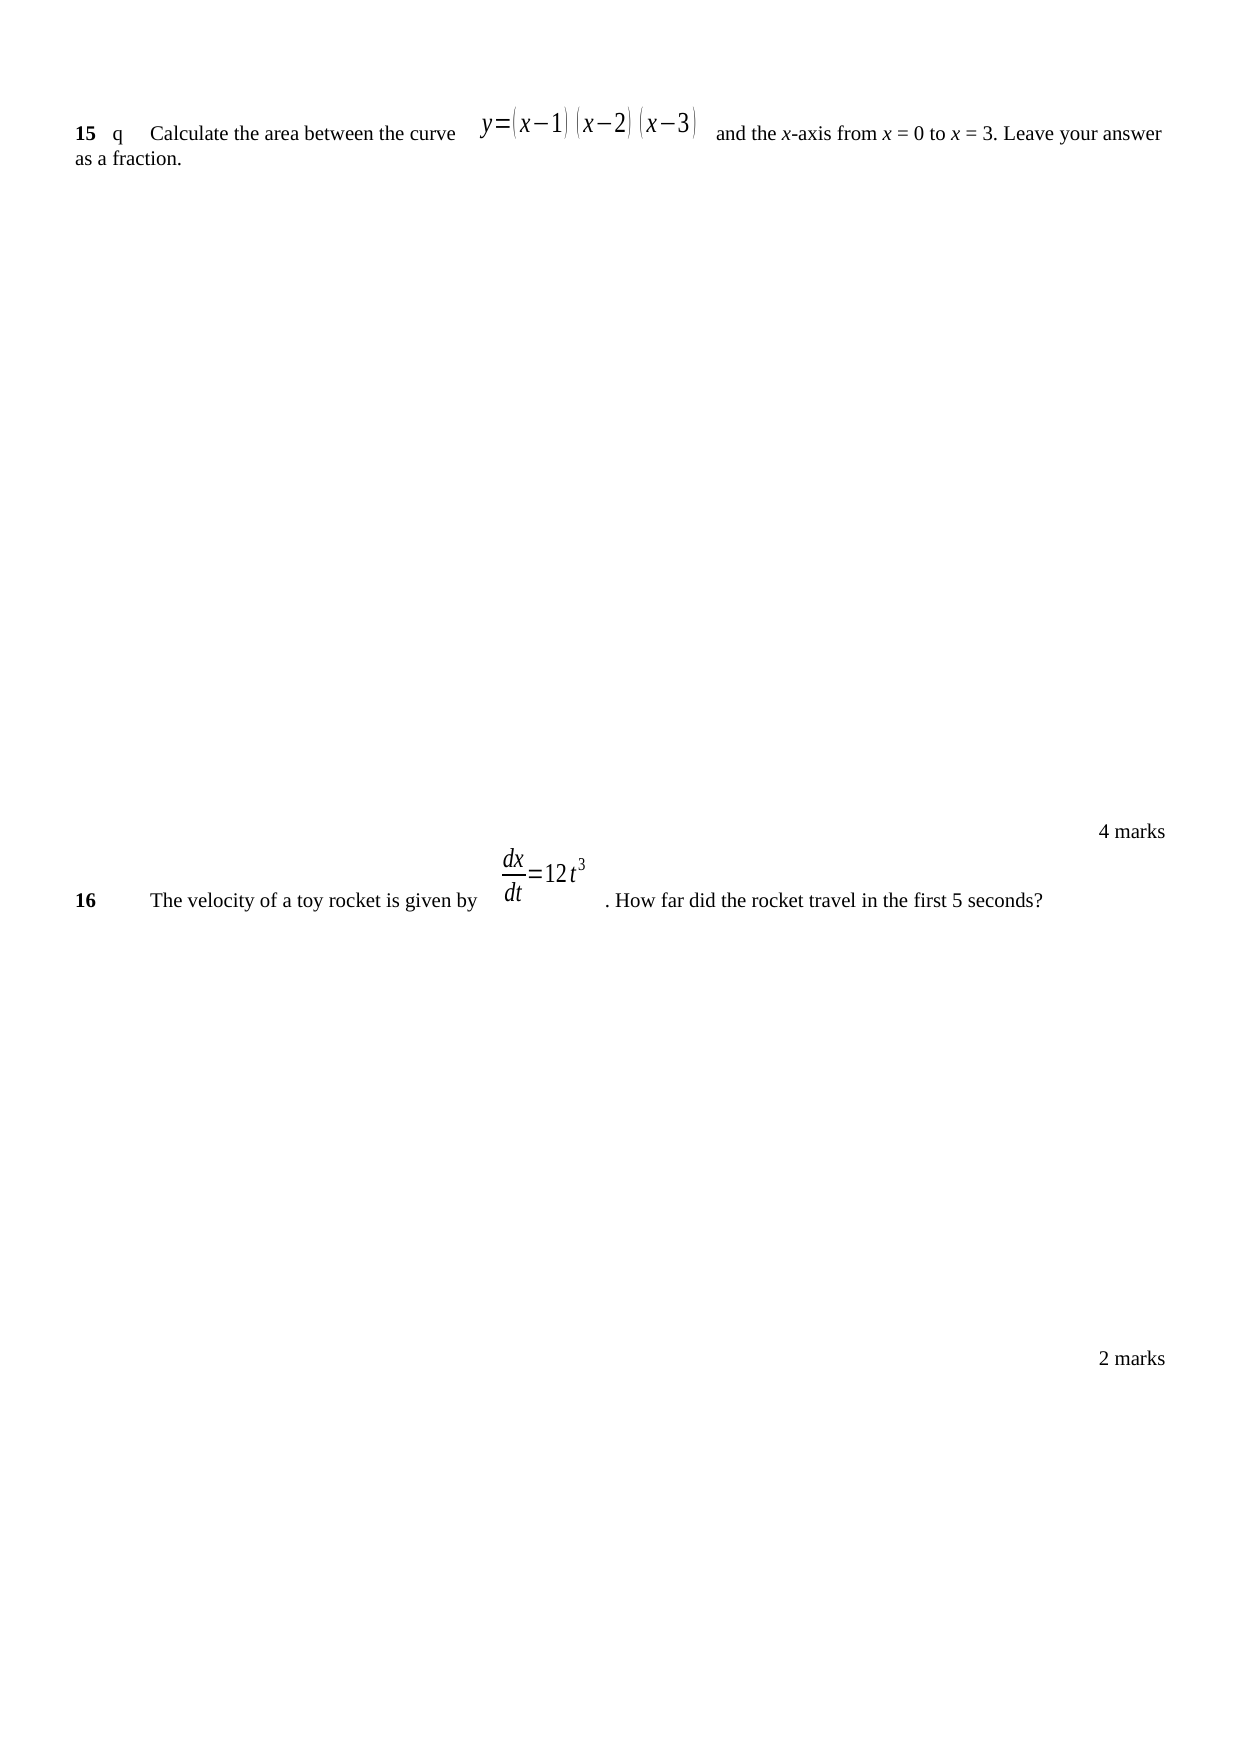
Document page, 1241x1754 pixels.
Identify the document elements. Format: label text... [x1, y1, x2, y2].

text 4 marks [75, 819, 1165, 843]
list q Calculate the area between the curve and the x-axis from x = 0 to x = 3. Leave your answer as a fraction. [75, 105, 1165, 169]
text 2 marks [75, 1346, 1165, 1369]
list The velocity of a toy rocket is given by . How far did the rocket travel in the first 5 seconds? [75, 843, 1165, 912]
